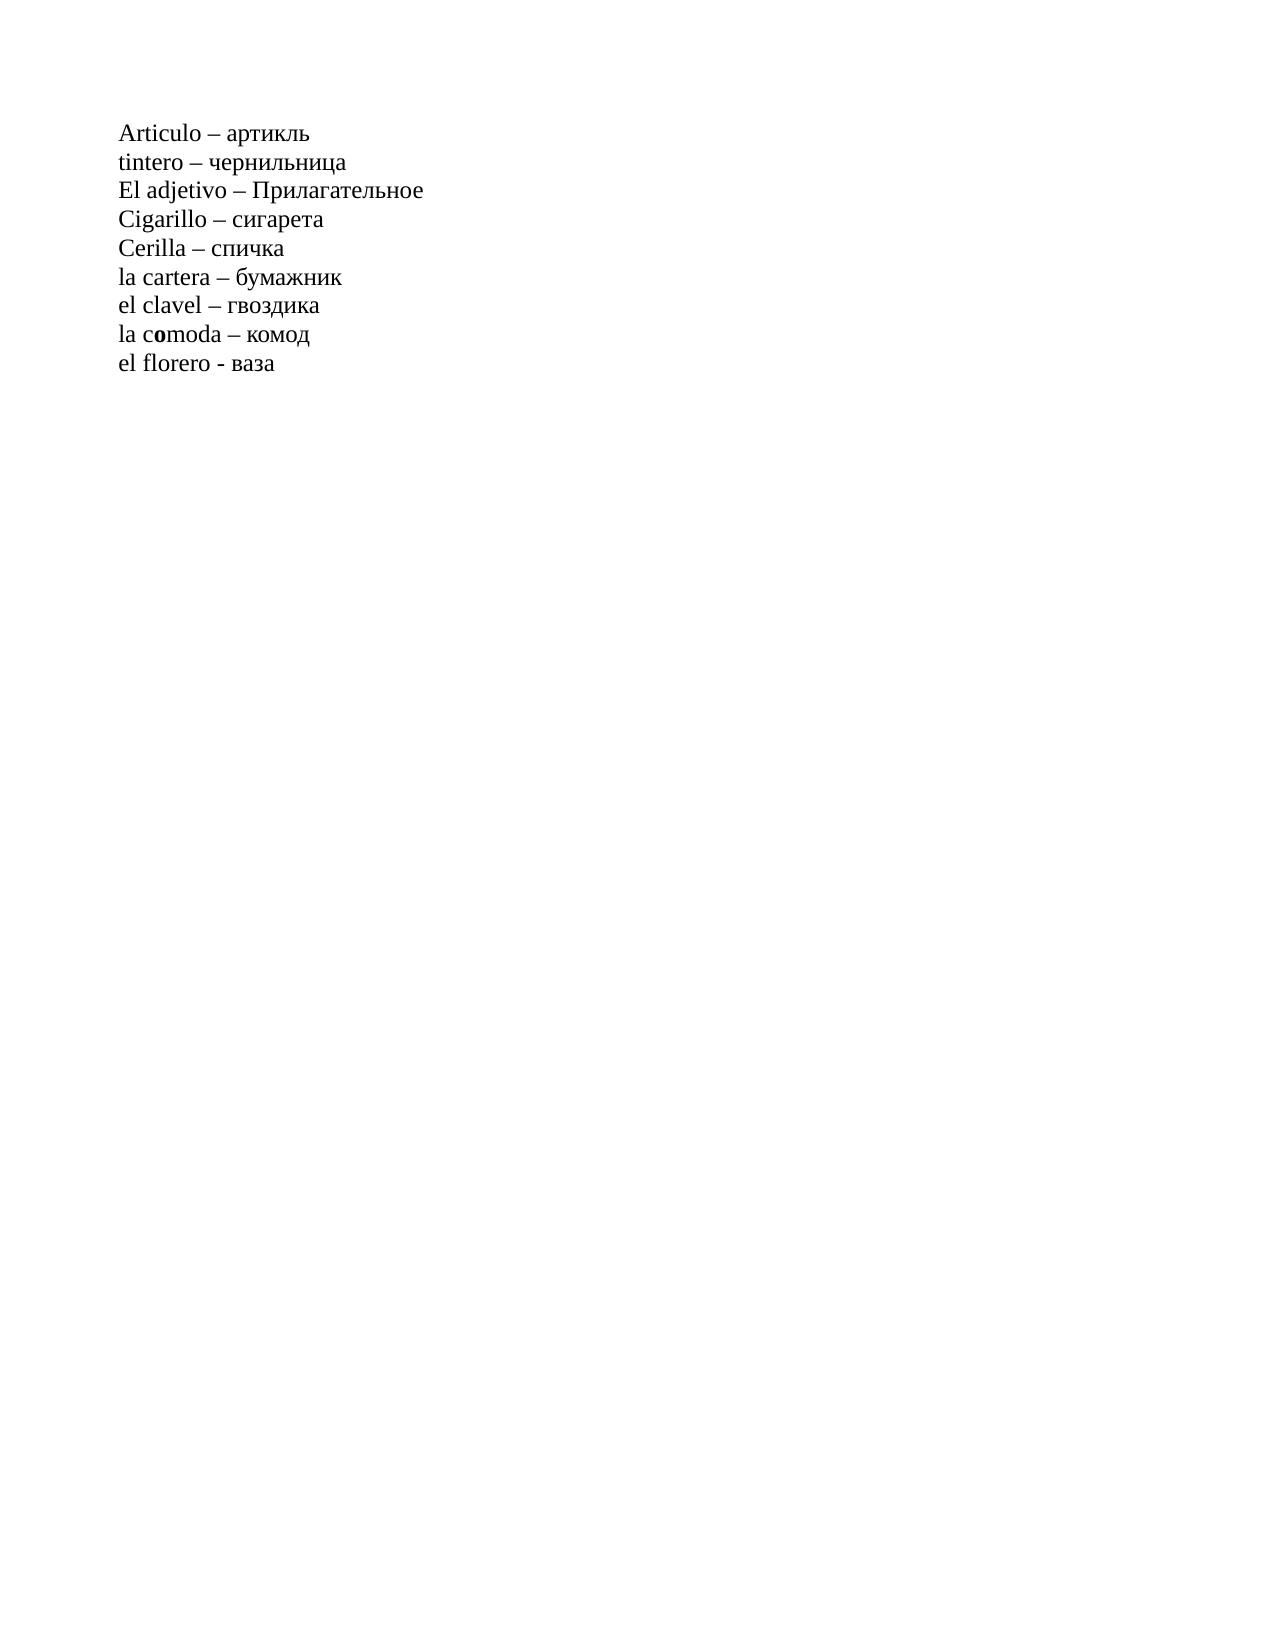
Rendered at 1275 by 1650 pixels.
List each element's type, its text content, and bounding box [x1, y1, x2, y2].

text tintero – чернильница [118, 147, 1157, 176]
text el florero - ваза [118, 348, 1157, 377]
text el clavel – гвоздика [118, 291, 1157, 319]
text El adjetivo – Прилагательное [118, 176, 1157, 204]
text Cerilla – спичка [118, 233, 1157, 262]
text Articulo – артикль [118, 118, 1157, 147]
text la comoda – комод [118, 319, 1157, 348]
text la cartera – бумажник [118, 262, 1157, 291]
text Cigarillo – сигарета [118, 204, 1157, 233]
